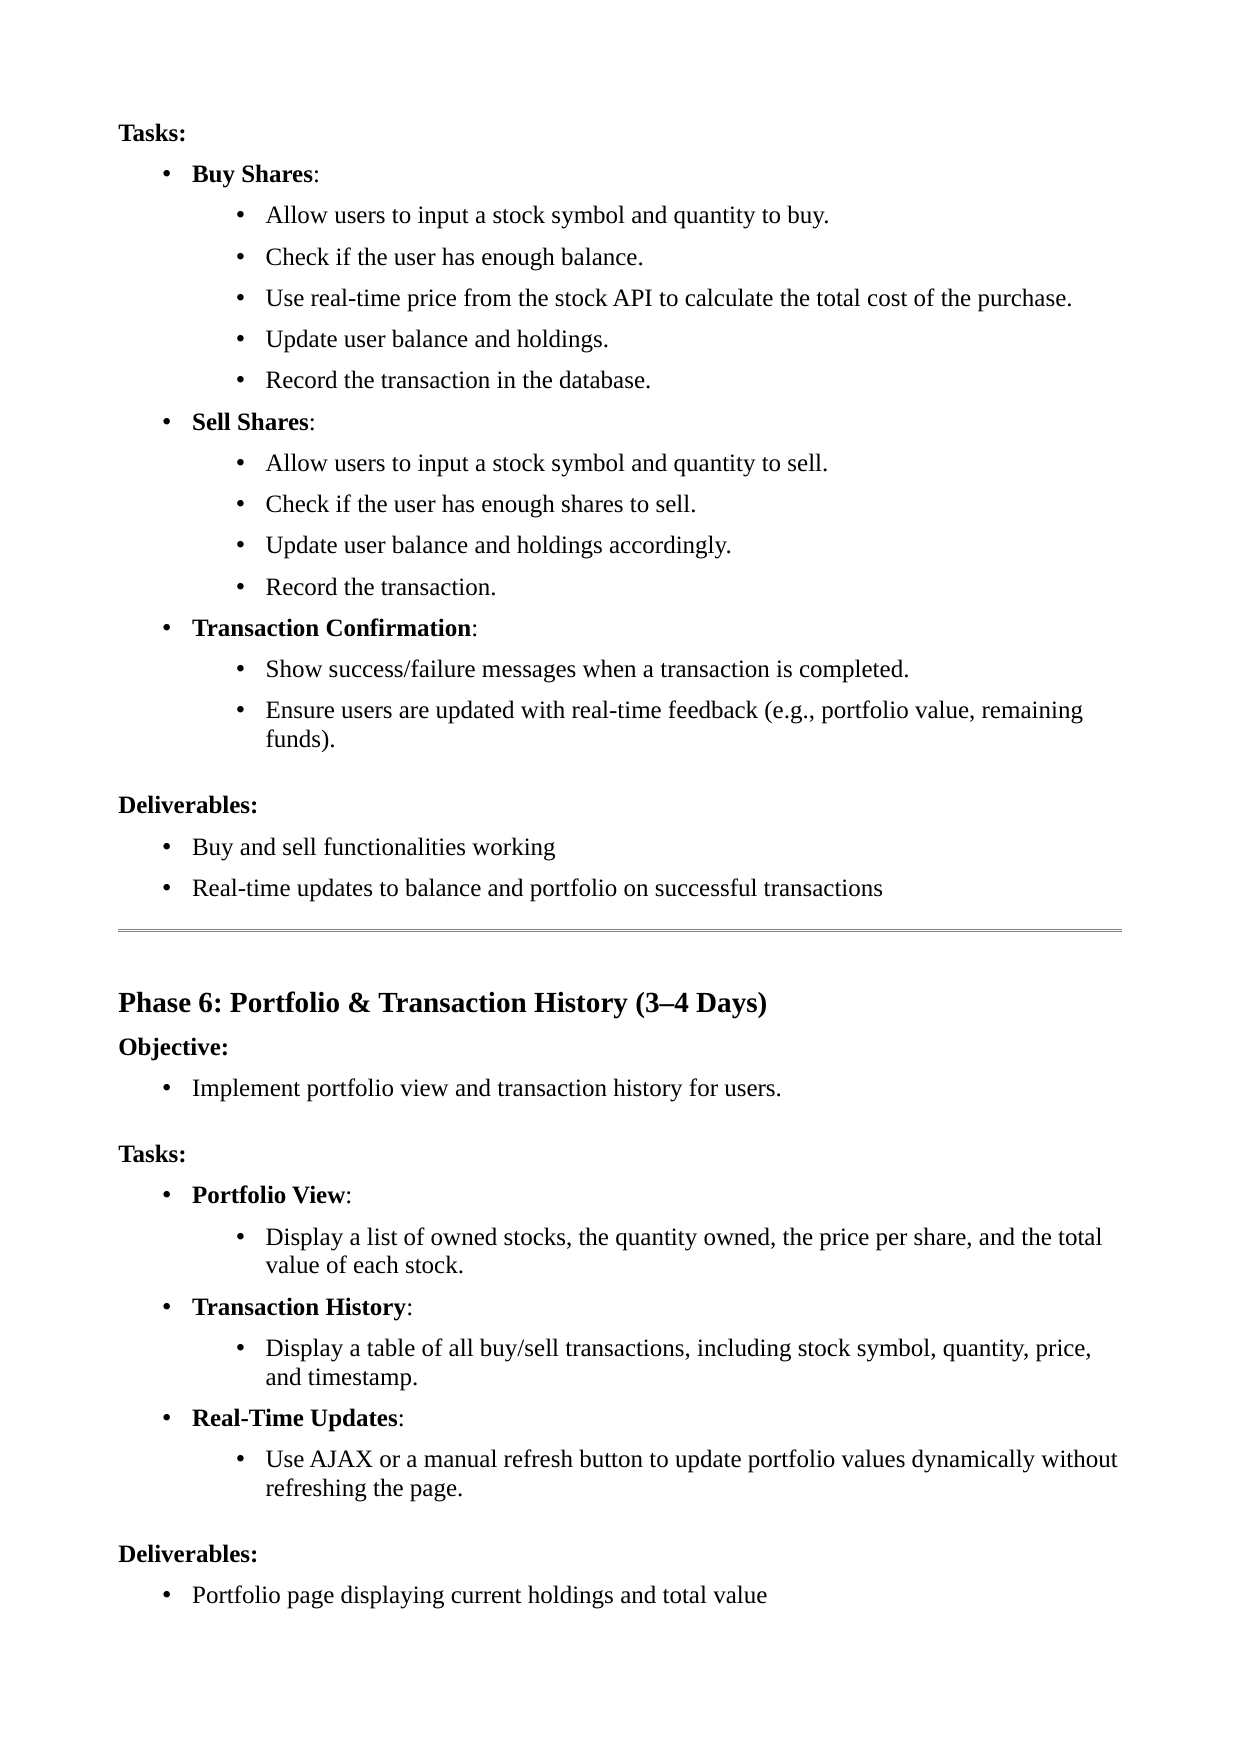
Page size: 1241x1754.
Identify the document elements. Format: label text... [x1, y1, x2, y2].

list Transaction History: [162, 1292, 1122, 1320]
list Show success/failure messages when a transaction is completed. [236, 654, 1122, 683]
list Use AJAX or a manual refresh button to update portfolio values dynamically without refreshing the page. [236, 1444, 1122, 1502]
subtitle Tasks: [118, 118, 1122, 147]
list Real-time updates to balance and portfolio on successful transactions [162, 873, 1122, 902]
subtitle Deliverables: [118, 791, 1122, 819]
list Allow users to input a stock symbol and quantity to buy. [236, 201, 1122, 229]
list Update user balance and holdings accordingly. [236, 531, 1122, 559]
list Check if the user has enough shares to sell. [236, 489, 1122, 518]
list Allow users to input a stock symbol and quantity to sell. [236, 448, 1122, 477]
list Ensure users are updated with real-time feedback (e.g., portfolio value, remaining funds). [236, 696, 1122, 753]
subtitle Deliverables: [118, 1539, 1122, 1568]
list Use real-time price from the stock API to calculate the total cost of the purchase. [236, 283, 1122, 312]
list Portfolio View: [162, 1180, 1122, 1209]
list Update user balance and holdings. [236, 324, 1122, 353]
list Portfolio page displaying current holdings and total value [162, 1580, 1122, 1609]
subtitle Tasks: [118, 1139, 1122, 1168]
list Check if the user has enough balance. [236, 242, 1122, 271]
list Buy and sell functionalities working [162, 832, 1122, 861]
list Real-Time Updates: [162, 1403, 1122, 1432]
list Record the transaction. [236, 572, 1122, 601]
list Display a table of all buy/sell transactions, including stock symbol, quantity, price, and timestamp. [236, 1333, 1122, 1390]
list Implement portfolio view and transaction history for users. [162, 1073, 1122, 1102]
subtitle Phase 6: Portfolio & Transaction History (3–4 Days) [118, 986, 1122, 1019]
list Sell Shares: [162, 407, 1122, 436]
list Record the transaction in the database. [236, 366, 1122, 394]
list Buy Shares: [162, 159, 1122, 188]
list Transaction Confirmation: [162, 613, 1122, 642]
list Display a list of owned stocks, the quantity owned, the price per share, and the total value of each stock. [236, 1222, 1122, 1279]
text Objective: [118, 1032, 1122, 1060]
